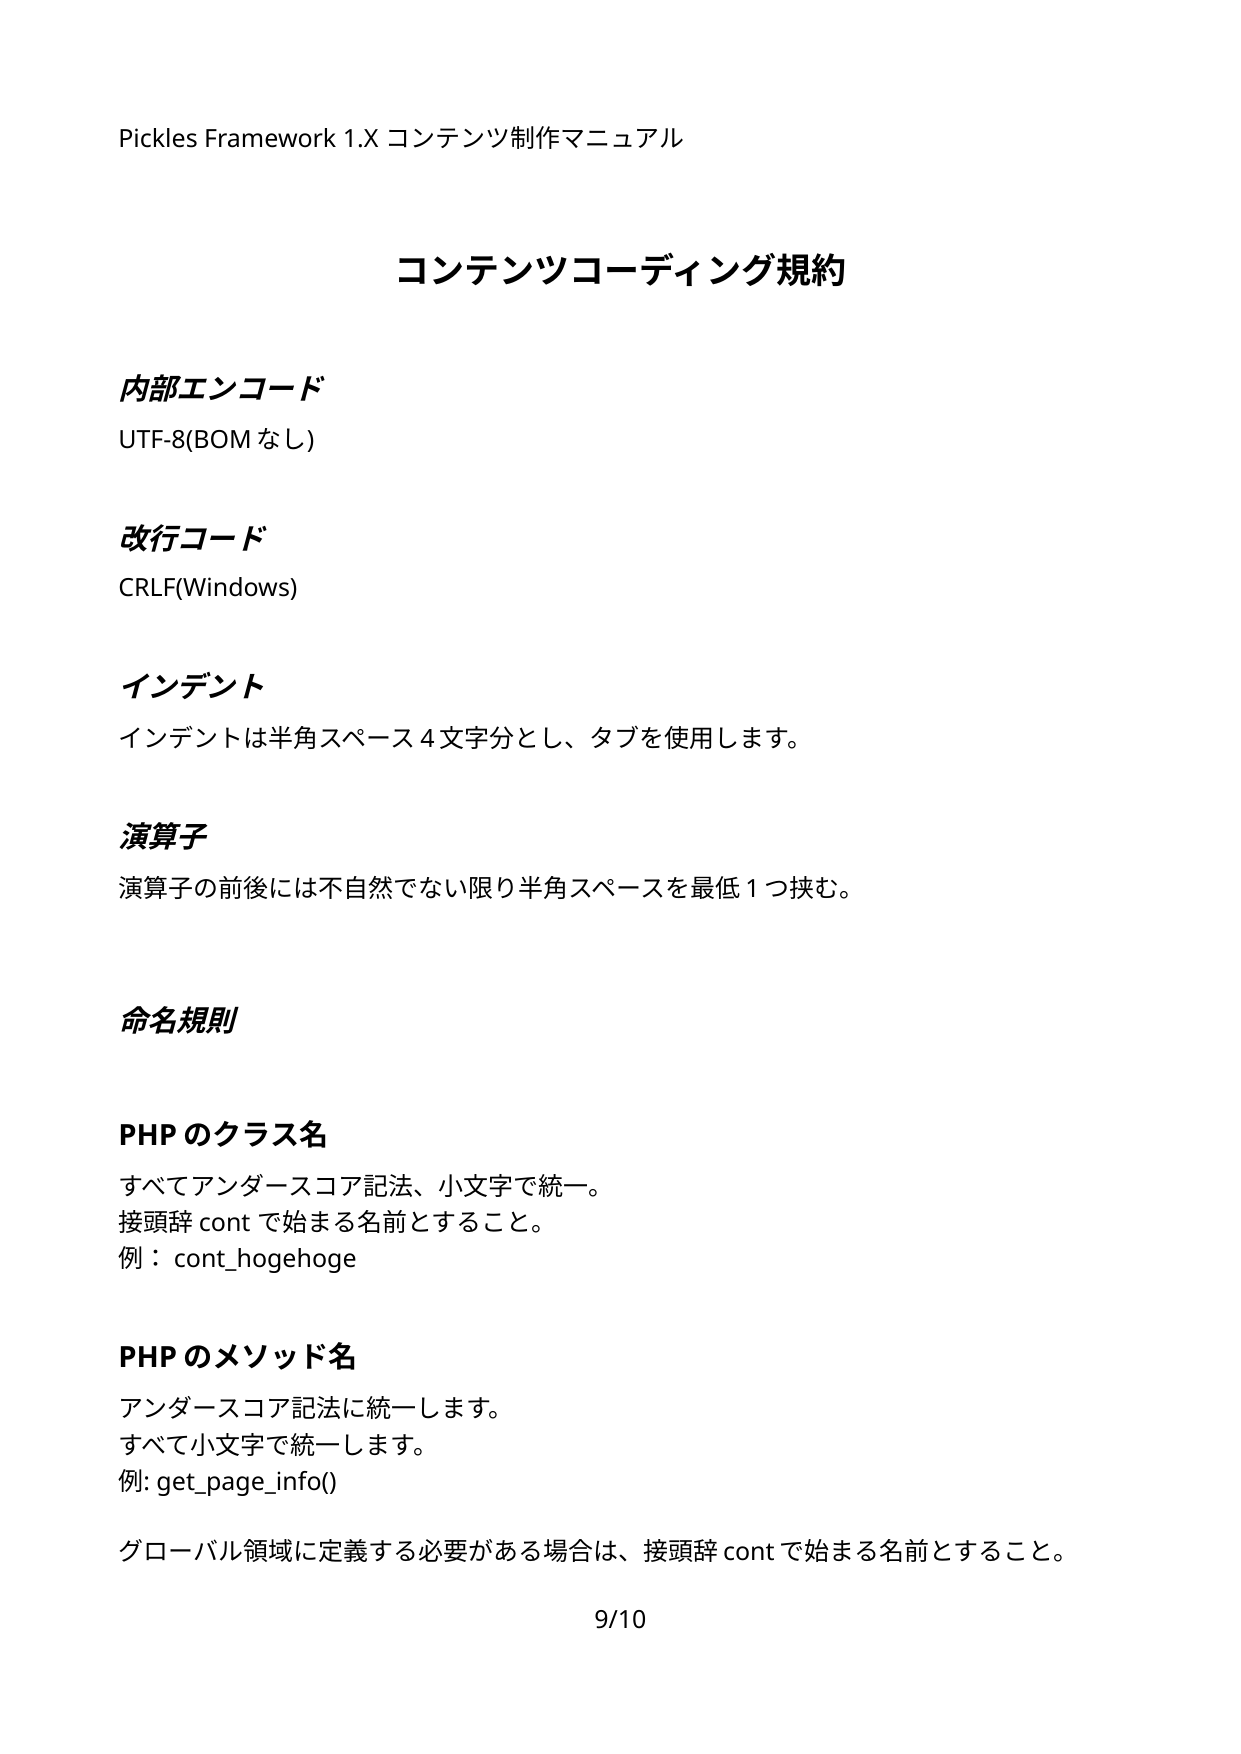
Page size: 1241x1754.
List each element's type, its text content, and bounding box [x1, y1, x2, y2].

subtitle PHPのクラス名 [118, 1111, 1122, 1154]
text アンダースコア記法に統一します。 [118, 1389, 1122, 1425]
subtitle PHPのメソッド名 [118, 1334, 1122, 1376]
text すべてアンダースコア記法、小文字で統一。 [118, 1166, 1122, 1202]
text 演算子の前後には不自然でない限り半角スペースを最低1つ挟む。 [118, 868, 1122, 904]
text インデントは半角スペース4文字分とし、タブを使用します。 [118, 718, 1122, 754]
text UTF-8(BOMなし) [118, 420, 1122, 456]
subtitle 内部エンコード [118, 365, 1122, 407]
text 例： cont_hogehoge [118, 1239, 1122, 1275]
subtitle 改行コード [118, 515, 1122, 558]
text CRLF(Windows) [118, 570, 1122, 604]
text すべて小文字で統一します。 [118, 1425, 1122, 1461]
subtitle コンテンツコーディング規約 [118, 243, 1122, 294]
text 接頭辞 cont で始まる名前とすること。 [118, 1202, 1122, 1239]
text グローバル領域に定義する必要がある場合は、接頭辞contで始まる名前とすること。 [118, 1532, 1122, 1568]
subtitle 命名規則 [118, 997, 1122, 1040]
subtitle 演算子 [118, 813, 1122, 856]
subtitle インデント [118, 663, 1122, 706]
text 例: get_page_info() [118, 1461, 1122, 1498]
